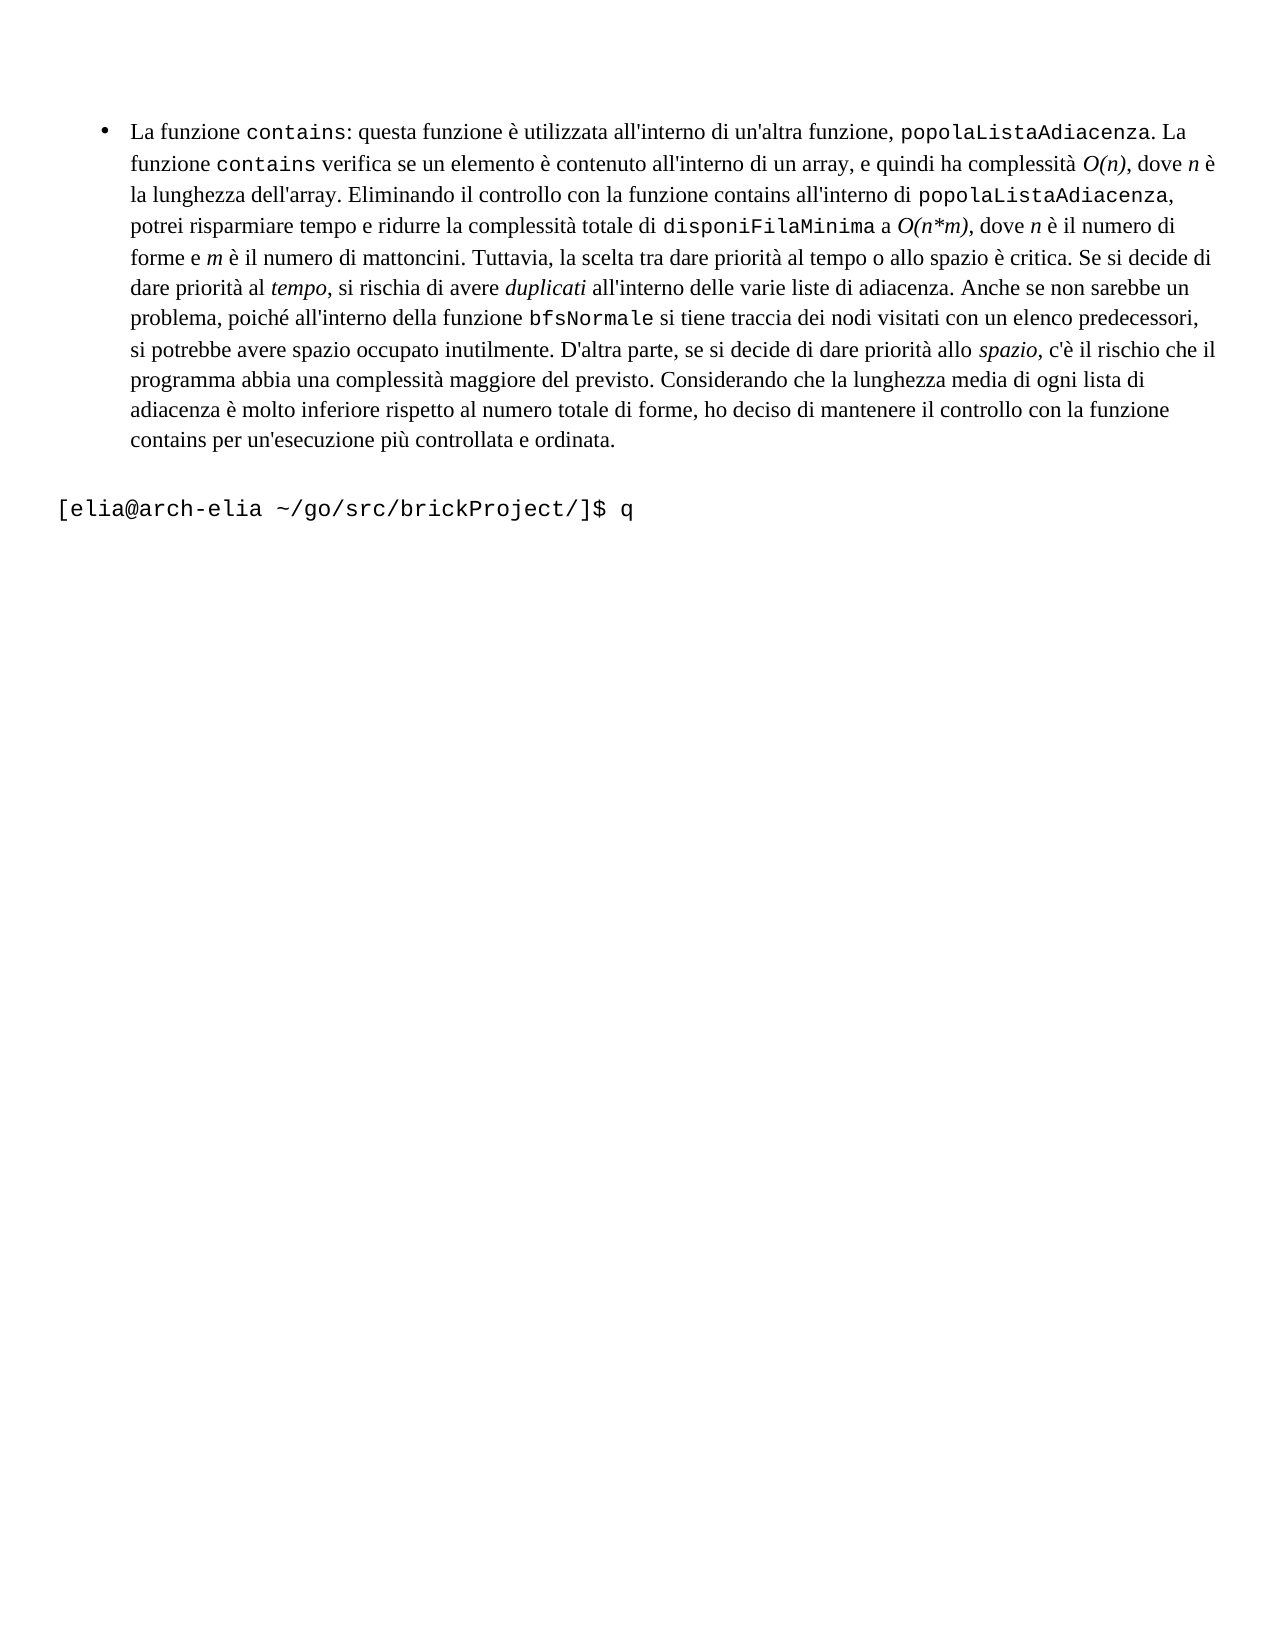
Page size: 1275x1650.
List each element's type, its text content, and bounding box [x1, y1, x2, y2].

text [elia@arch-elia ~/go/src/brickProject/]$ q [56, 498, 1219, 523]
list La funzione contains: questa funzione è utilizzata all'interno di un'altra funzione, popolaListaAdiacenza. La funzione contains verifica se un elemento è contenuto all'interno di un array, e quindi ha complessità O(n), dove n è la lunghezza dell'array. Eliminando il controllo con la funzione contains all'interno di popolaListaAdiacenza, potrei risparmiare tempo e ridurre la complessità totale di disponiFilaMinima a O(n*m), dove n è il numero di forme e m è il numero di mattoncini. Tuttavia, la scelta tra dare priorità al tempo o allo spazio è critica. Se si decide di dare priorità al tempo, si rischia di avere duplicati all'interno delle varie liste di adiacenza. Anche se non sarebbe un problema, poiché all'interno della funzione bfsNormale si tiene traccia dei nodi visitati con un elenco predecessori, si potrebbe avere spazio occupato inutilmente. D'altra parte, se si decide di dare priorità allo spazio, c'è il rischio che il programma abbia una complessità maggiore del previsto. Considerando che la lunghezza media di ogni lista di adiacenza è molto inferiore rispetto al numero totale di forme, ho deciso di mantenere il controllo con la funzione contains per un'esecuzione più controllata e ordinata. [101, 118, 1219, 453]
